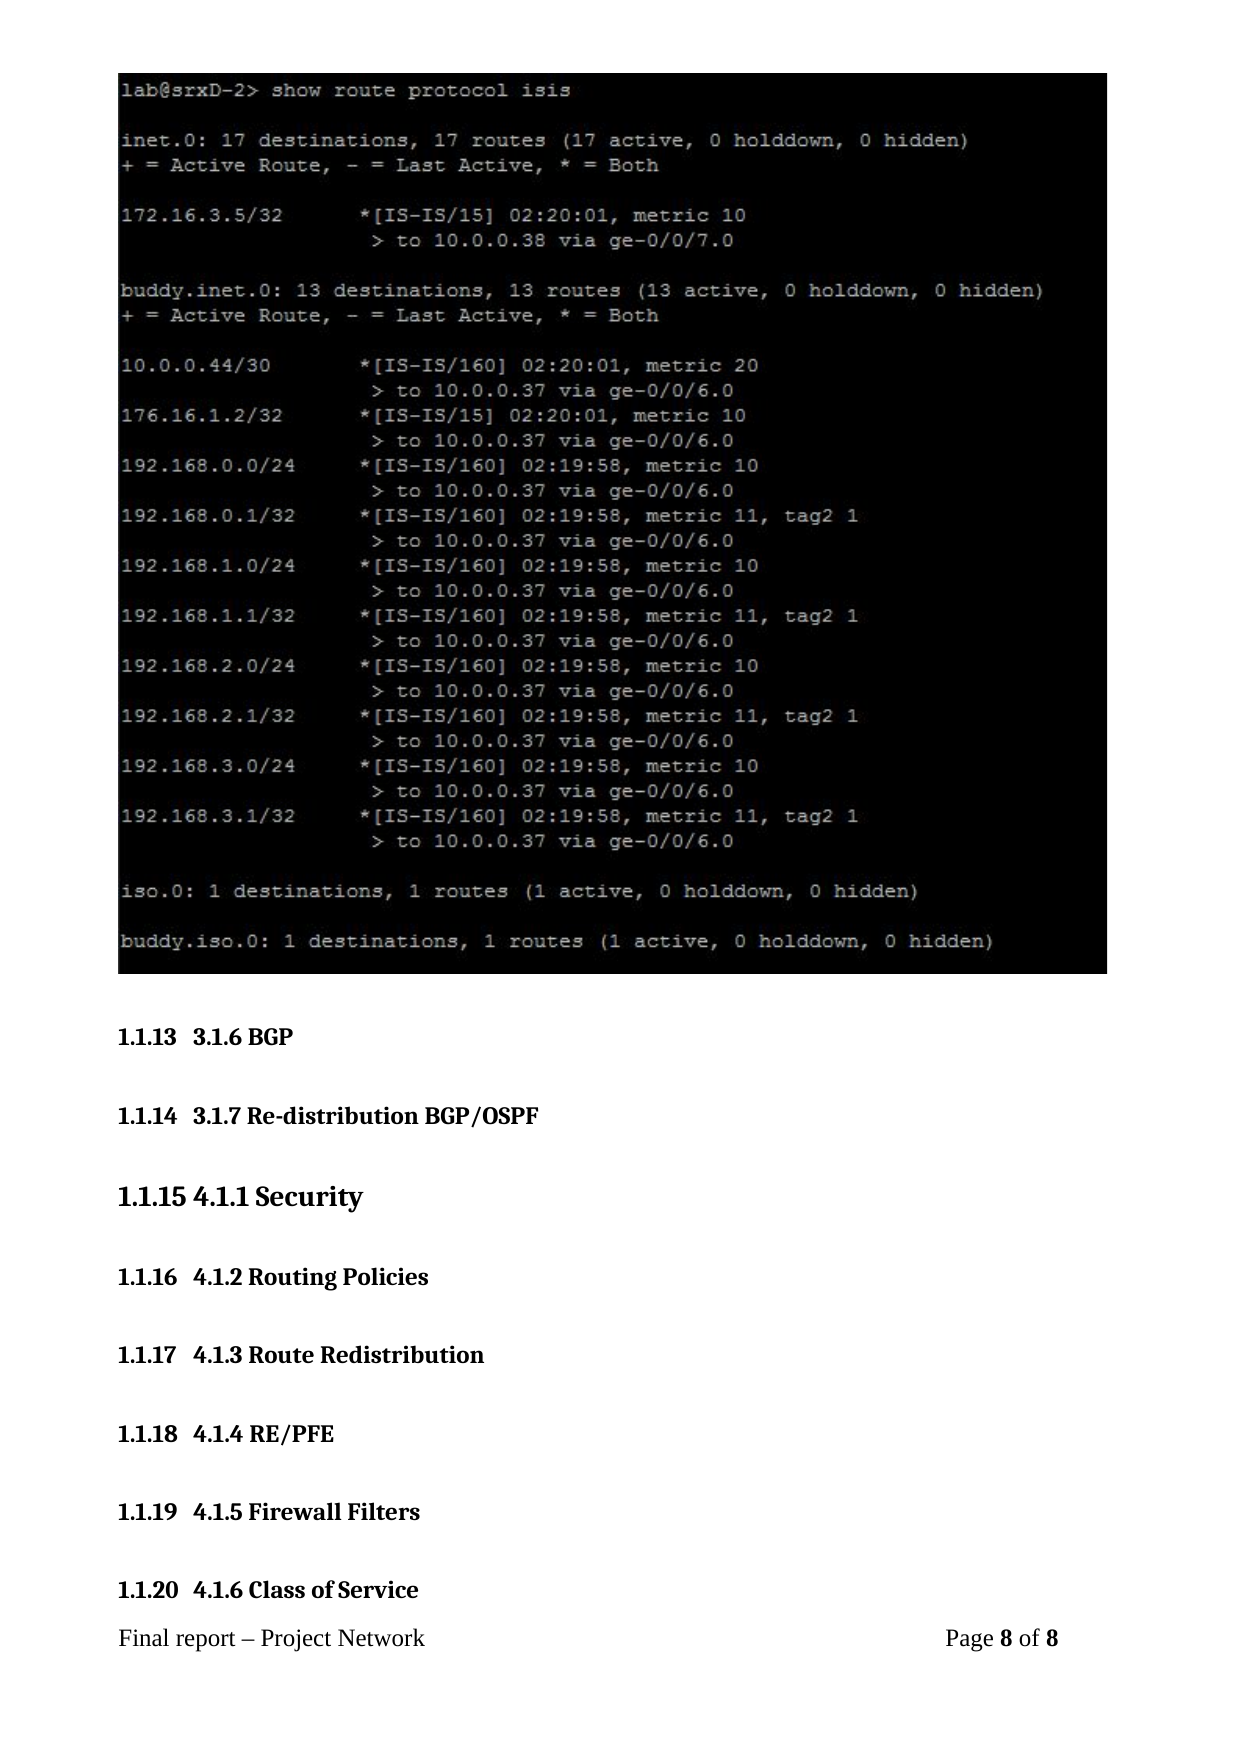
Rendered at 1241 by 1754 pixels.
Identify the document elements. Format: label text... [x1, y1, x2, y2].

subtitle 3.1.6 BGP [118, 1023, 1122, 1052]
subtitle 4.1.2 Routing Policies [118, 1263, 1122, 1292]
subtitle 4.1.4 RE/PFE [118, 1420, 1122, 1448]
subtitle 3.1.7 Re-distribution BGP/OSPF [118, 1102, 1122, 1130]
subtitle 4.1.5 Firewall Filters [118, 1498, 1122, 1527]
subtitle 4.1.1 Security [118, 1180, 1122, 1213]
subtitle 4.1.6 Class of Service [118, 1576, 1122, 1605]
subtitle 4.1.3 Route Redistribution [118, 1341, 1122, 1370]
